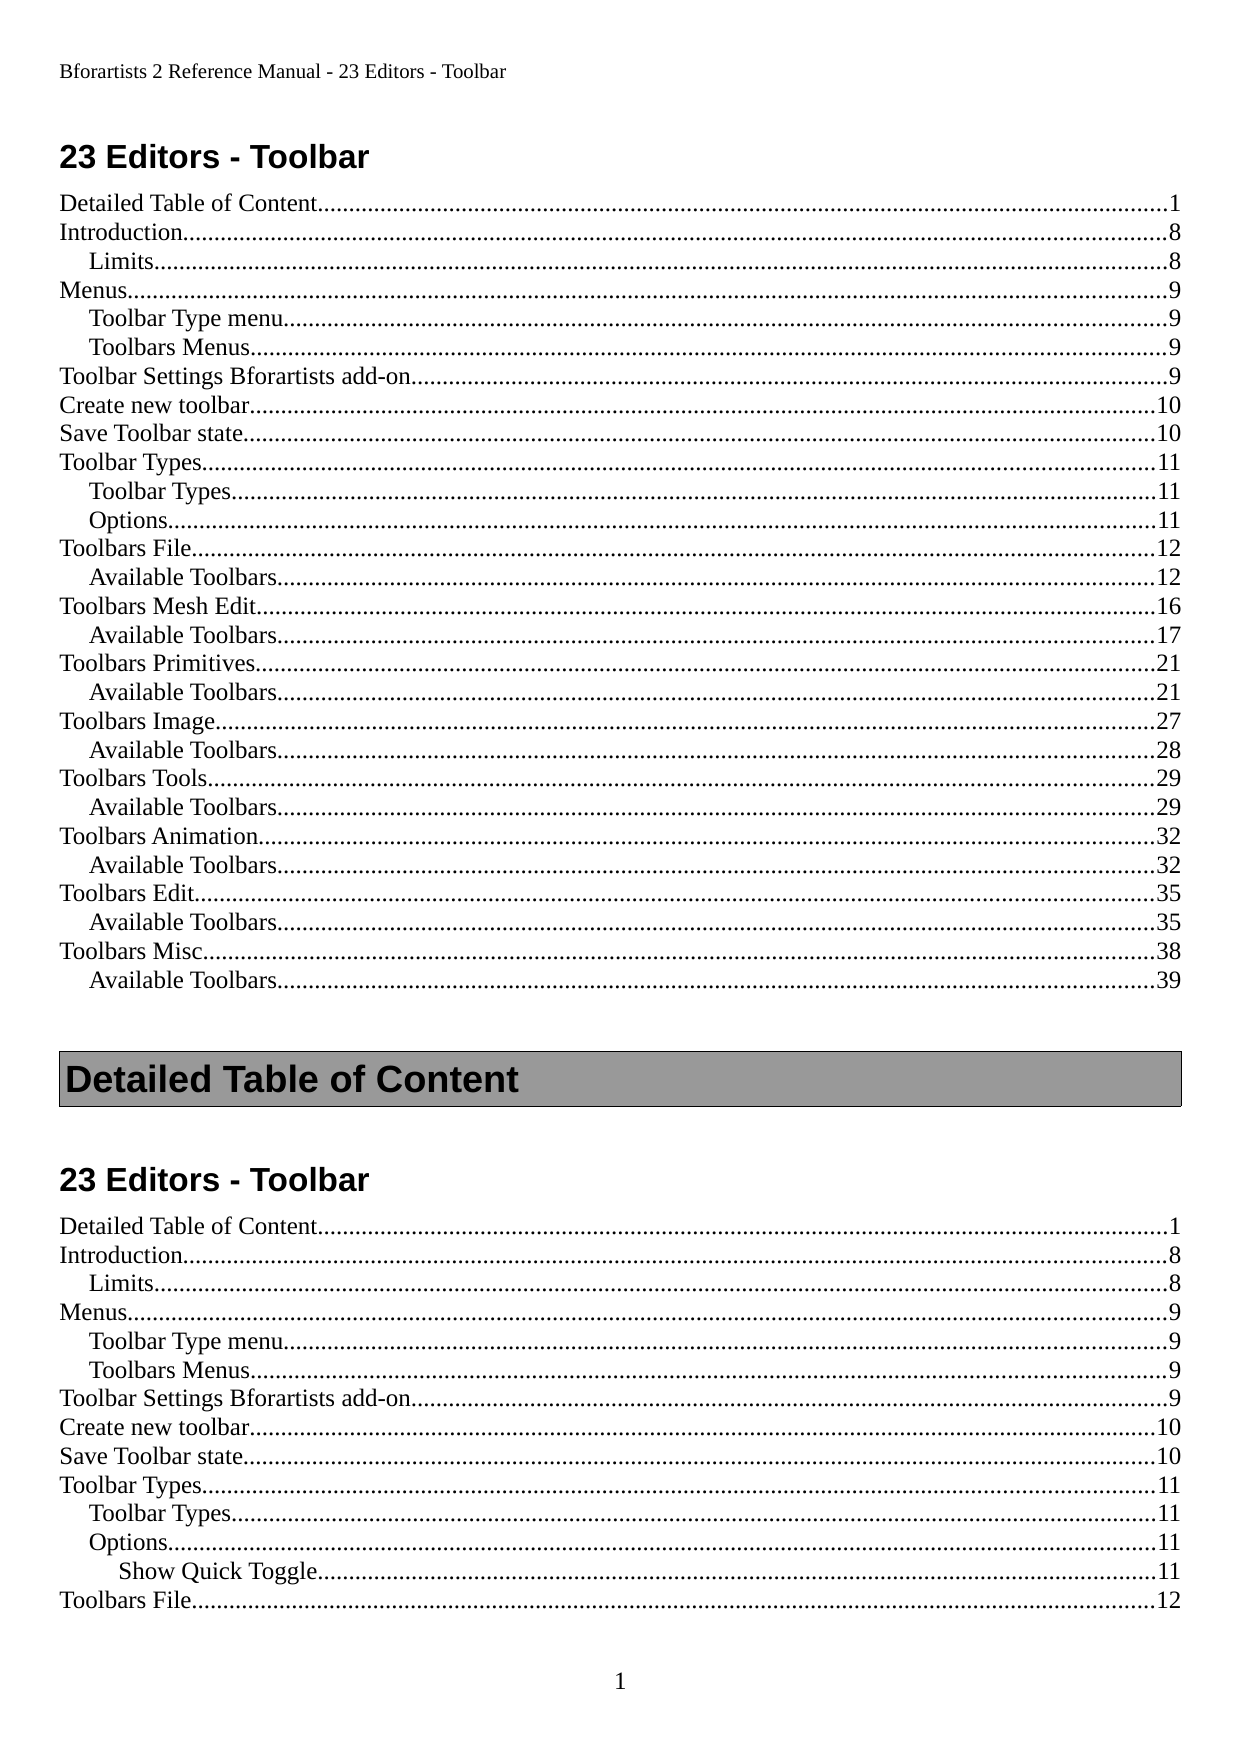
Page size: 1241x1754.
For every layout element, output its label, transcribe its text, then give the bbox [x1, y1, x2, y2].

text Introduction 8 [59, 217, 1181, 246]
text Toolbars Image 27 [59, 706, 1181, 735]
text Available Toolbars 39 [88, 965, 1181, 993]
text Toolbars File 12 [59, 1585, 1181, 1613]
text Toolbar Types 11 [59, 1470, 1181, 1498]
text Save Toolbar state 10 [59, 1441, 1181, 1470]
text Menus 9 [59, 1297, 1181, 1326]
text Menus 9 [59, 275, 1181, 303]
text Toolbars Tools 29 [59, 763, 1181, 792]
text Toolbar Types 11 [88, 476, 1181, 505]
text Available Toolbars 17 [88, 620, 1181, 648]
text Toolbars Menus 9 [88, 1355, 1181, 1383]
text Detailed Table of Content 1 [59, 188, 1181, 217]
text Toolbar Type menu 9 [88, 1326, 1181, 1355]
text Available Toolbars 32 [88, 850, 1181, 878]
text Detailed Table of Content 1 [59, 1211, 1181, 1240]
text Available Toolbars 12 [88, 562, 1181, 591]
text Toolbars Misc 38 [59, 936, 1181, 965]
text Create new toolbar 10 [59, 390, 1181, 418]
text Toolbars Animation 32 [59, 821, 1181, 850]
text Options 11 [88, 1527, 1181, 1556]
text Toolbar Type menu 9 [88, 303, 1181, 332]
text Toolbars Menus 9 [88, 332, 1181, 361]
text Save Toolbar state 10 [59, 418, 1181, 447]
subtitle 23 Editors - Toolbar [59, 1160, 1181, 1198]
text Toolbar Types 11 [59, 447, 1181, 476]
text Create new toolbar 10 [59, 1412, 1181, 1441]
text Available Toolbars 35 [88, 907, 1181, 936]
text Available Toolbars 28 [88, 735, 1181, 763]
text Show Quick Toggle 11 [118, 1556, 1181, 1585]
text Available Toolbars 21 [88, 677, 1181, 706]
text Available Toolbars 29 [88, 792, 1181, 821]
table_header Detailed Table of Content [60, 1052, 1181, 1106]
text Options 11 [88, 505, 1181, 533]
subtitle 23 Editors - Toolbar [59, 138, 1181, 176]
text Toolbars Mesh Edit 16 [59, 591, 1181, 620]
text Toolbars File 12 [59, 533, 1181, 562]
text Toolbars Primitives 21 [59, 648, 1181, 677]
text Toolbar Types 11 [88, 1498, 1181, 1527]
text Toolbar Settings Bforartists add-on 9 [59, 1383, 1181, 1412]
text Toolbar Settings Bforartists add-on 9 [59, 361, 1181, 390]
text Introduction 8 [59, 1240, 1181, 1268]
text Limits 8 [88, 246, 1181, 275]
text Toolbars Edit 35 [59, 878, 1181, 907]
text Limits 8 [88, 1268, 1181, 1297]
